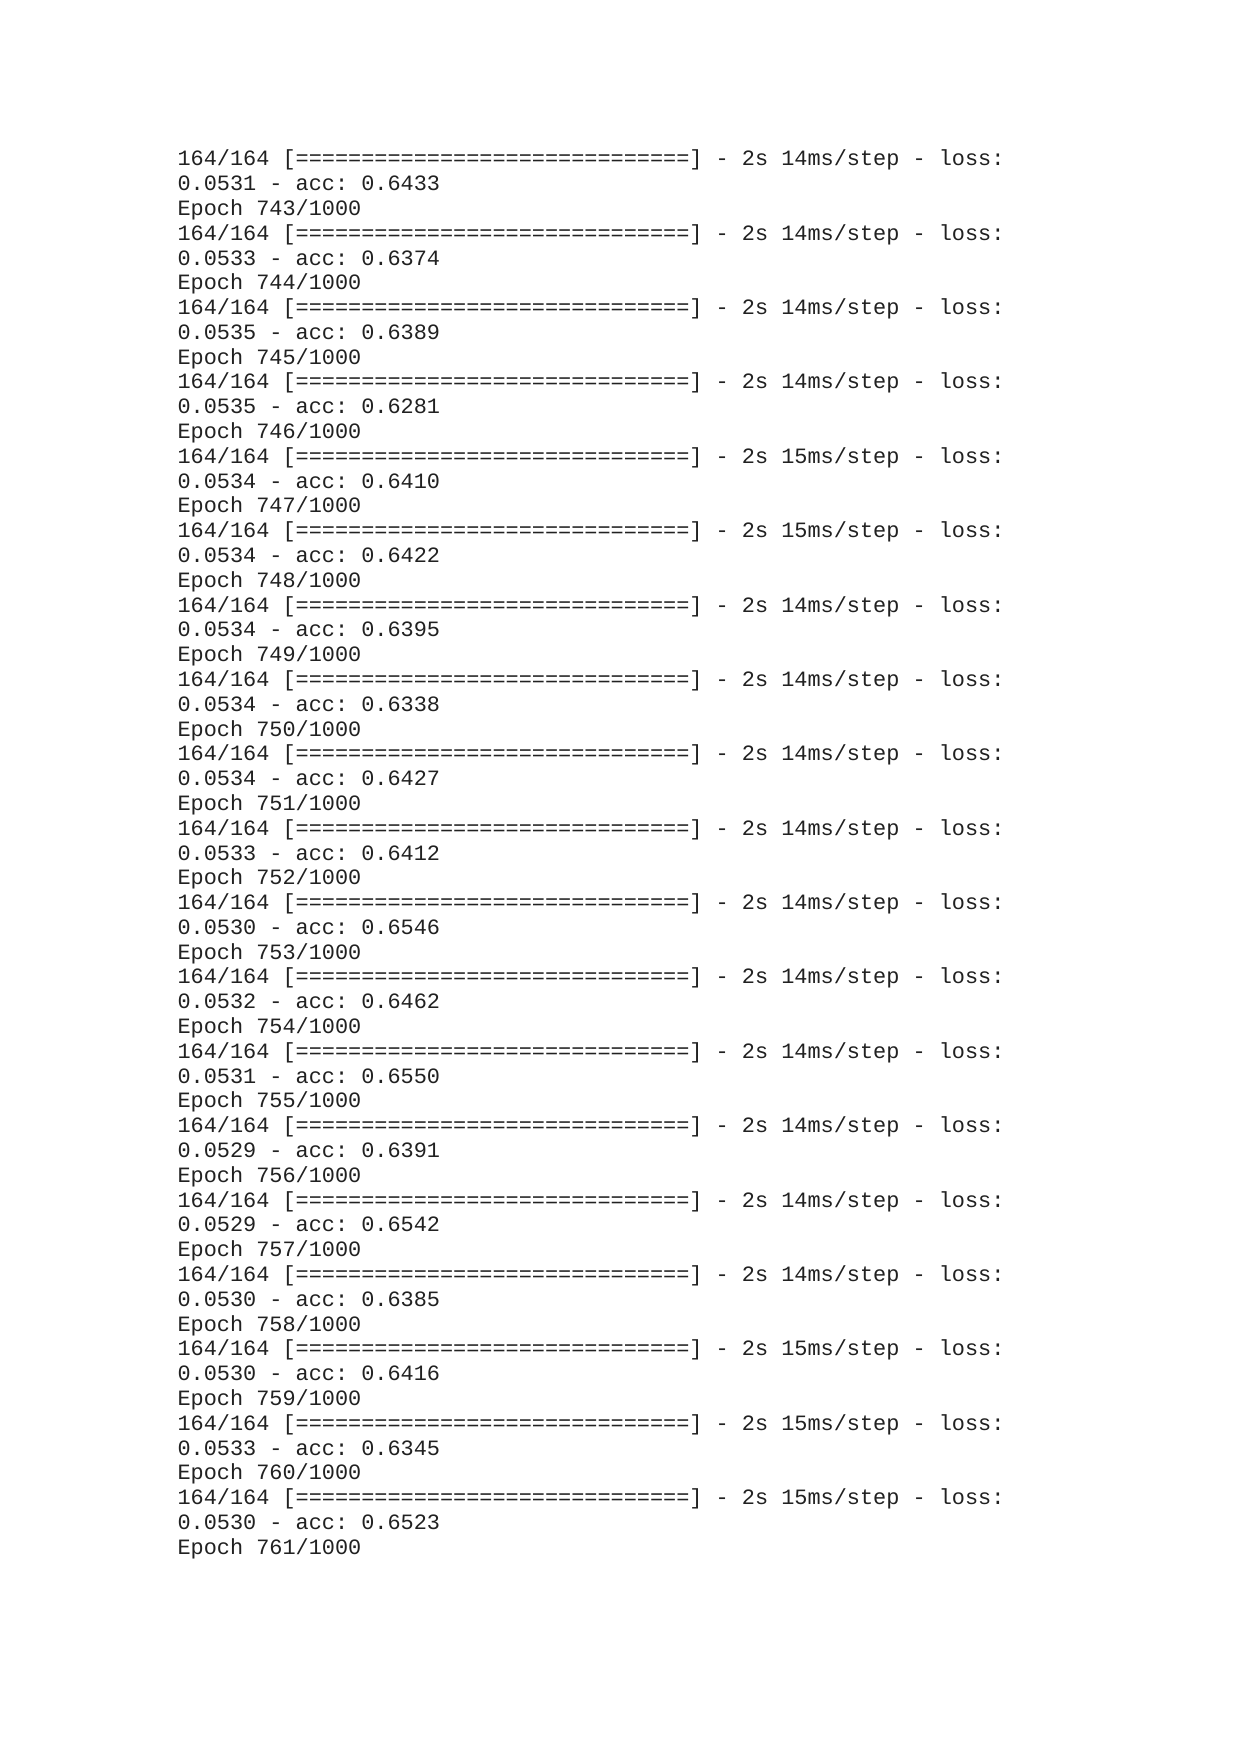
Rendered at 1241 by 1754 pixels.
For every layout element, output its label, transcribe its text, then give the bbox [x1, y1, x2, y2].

text 164/164 [==============================] - 2s 14ms/step - loss: 0.0534 - acc: 0.6338 [177, 668, 1063, 718]
text 164/164 [==============================] - 2s 14ms/step - loss: 0.0534 - acc: 0.6395 [177, 594, 1063, 643]
text 164/164 [==============================] - 2s 15ms/step - loss: 0.0534 - acc: 0.6410 [177, 445, 1063, 495]
text Epoch 750/1000 [177, 718, 1063, 743]
text Epoch 754/1000 [177, 1015, 1063, 1040]
text 164/164 [==============================] - 2s 15ms/step - loss: 0.0530 - acc: 0.6523 [177, 1486, 1063, 1536]
text Epoch 749/1000 [177, 643, 1063, 668]
text Epoch 747/1000 [177, 495, 1063, 519]
text 164/164 [==============================] - 2s 14ms/step - loss: 0.0534 - acc: 0.6427 [177, 743, 1063, 792]
text Epoch 748/1000 [177, 569, 1063, 594]
text 164/164 [==============================] - 2s 14ms/step - loss: 0.0535 - acc: 0.6281 [177, 371, 1063, 420]
text Epoch 751/1000 [177, 792, 1063, 817]
text Epoch 757/1000 [177, 1238, 1063, 1263]
text Epoch 746/1000 [177, 420, 1063, 445]
text 164/164 [==============================] - 2s 14ms/step - loss: 0.0530 - acc: 0.6546 [177, 891, 1063, 941]
text Epoch 761/1000 [177, 1536, 1063, 1561]
text Epoch 752/1000 [177, 867, 1063, 891]
text 164/164 [==============================] - 2s 15ms/step - loss: 0.0533 - acc: 0.6345 [177, 1412, 1063, 1462]
text 164/164 [==============================] - 2s 14ms/step - loss: 0.0531 - acc: 0.6433 [177, 148, 1063, 197]
text 164/164 [==============================] - 2s 15ms/step - loss: 0.0534 - acc: 0.6422 [177, 519, 1063, 569]
text 164/164 [==============================] - 2s 14ms/step - loss: 0.0532 - acc: 0.6462 [177, 966, 1063, 1015]
text 164/164 [==============================] - 2s 14ms/step - loss: 0.0529 - acc: 0.6391 [177, 1114, 1063, 1164]
text 164/164 [==============================] - 2s 14ms/step - loss: 0.0531 - acc: 0.6550 [177, 1040, 1063, 1090]
text Epoch 755/1000 [177, 1090, 1063, 1114]
text Epoch 760/1000 [177, 1462, 1063, 1486]
text Epoch 745/1000 [177, 346, 1063, 371]
text Epoch 743/1000 [177, 197, 1063, 222]
text Epoch 756/1000 [177, 1164, 1063, 1189]
text 164/164 [==============================] - 2s 15ms/step - loss: 0.0530 - acc: 0.6416 [177, 1338, 1063, 1387]
text 164/164 [==============================] - 2s 14ms/step - loss: 0.0530 - acc: 0.6385 [177, 1263, 1063, 1313]
text 164/164 [==============================] - 2s 14ms/step - loss: 0.0533 - acc: 0.6412 [177, 817, 1063, 867]
text Epoch 758/1000 [177, 1313, 1063, 1338]
text Epoch 759/1000 [177, 1387, 1063, 1412]
text 164/164 [==============================] - 2s 14ms/step - loss: 0.0529 - acc: 0.6542 [177, 1189, 1063, 1238]
text 164/164 [==============================] - 2s 14ms/step - loss: 0.0535 - acc: 0.6389 [177, 296, 1063, 346]
text Epoch 753/1000 [177, 941, 1063, 966]
text 164/164 [==============================] - 2s 14ms/step - loss: 0.0533 - acc: 0.6374 [177, 222, 1063, 272]
text Epoch 744/1000 [177, 272, 1063, 296]
